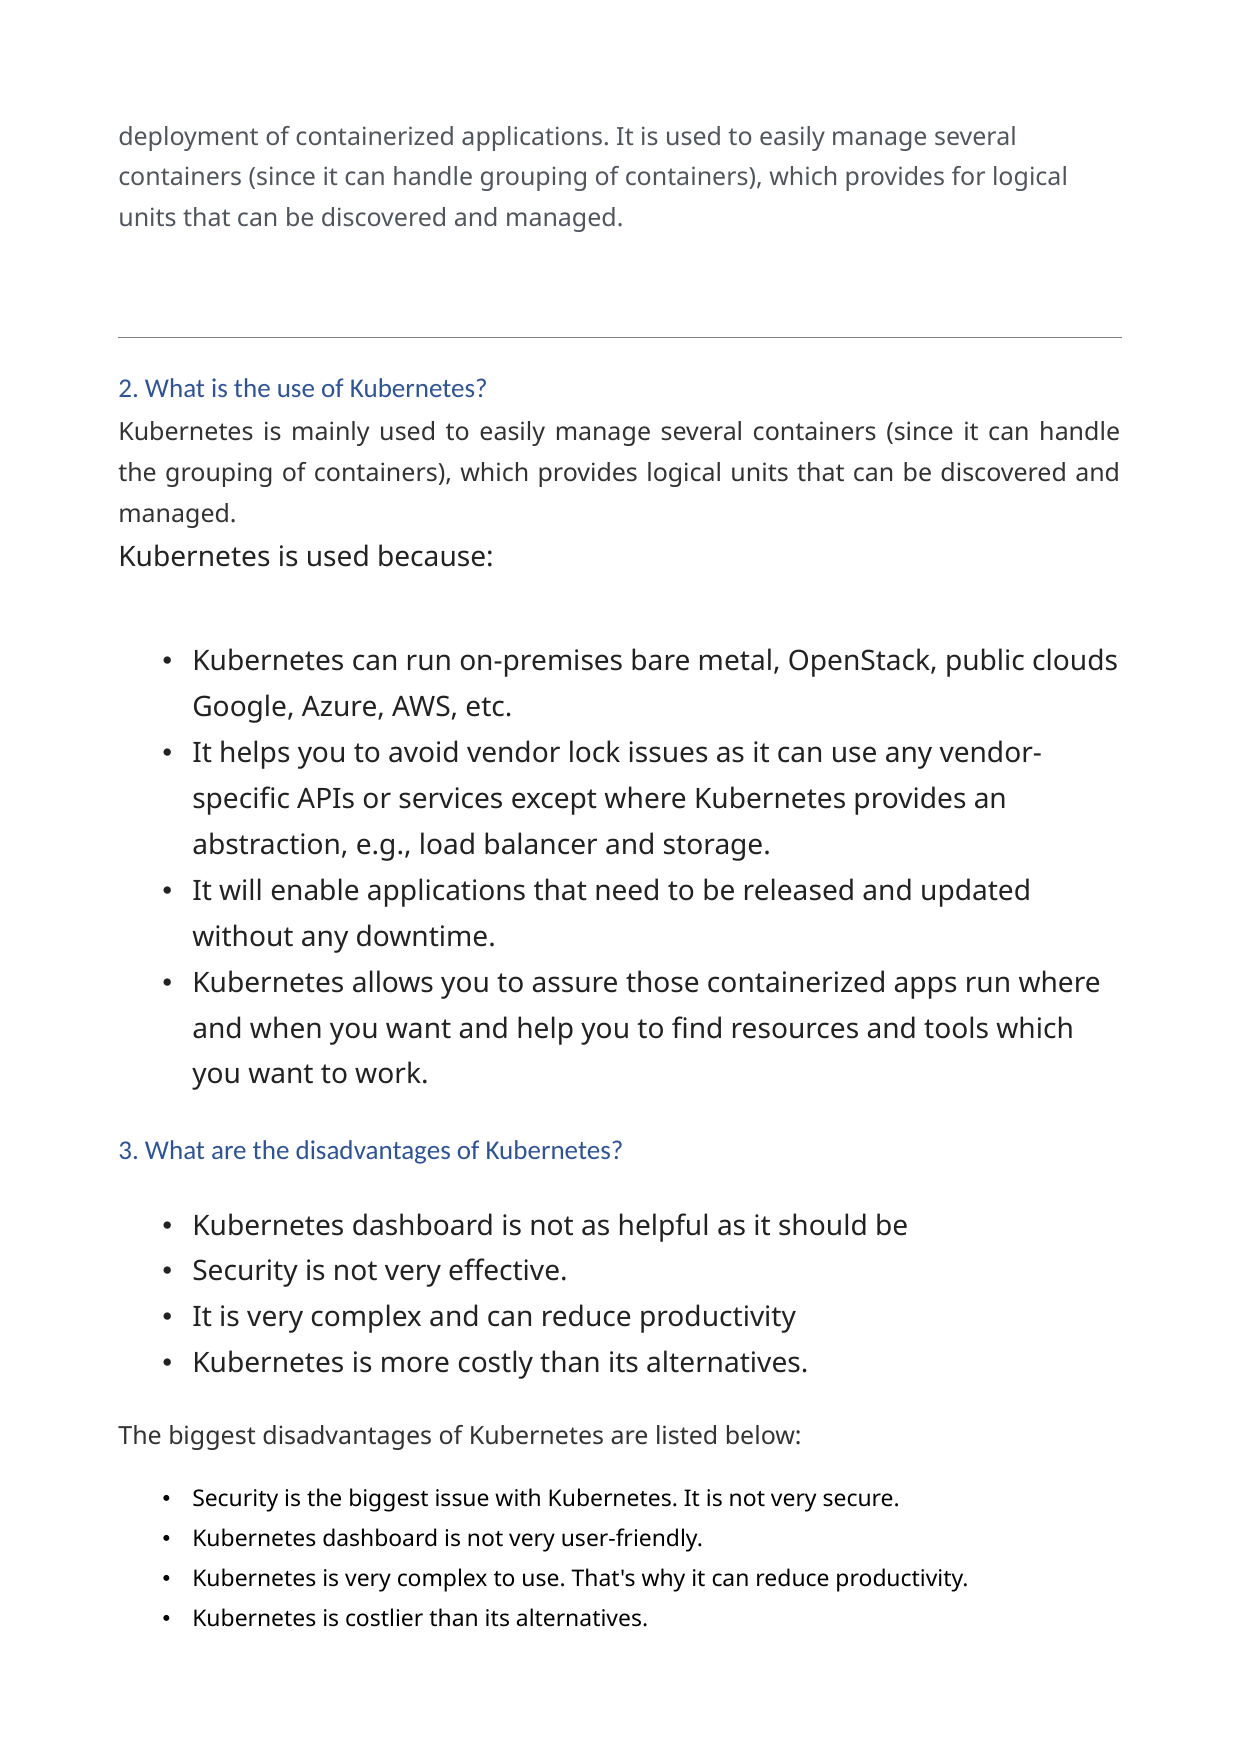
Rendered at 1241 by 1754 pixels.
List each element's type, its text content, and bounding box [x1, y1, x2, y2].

text deployment of containerized applications. It is used to easily manage several containers (since it can handle grouping of containers), which provides for logical units that can be discovered and managed. [118, 118, 1122, 234]
list Kubernetes is more costly than its alternatives. [162, 1343, 1122, 1381]
list Security is not very effective. [162, 1251, 1122, 1289]
list It is very complex and can reduce productivity [162, 1297, 1122, 1335]
text Kubernetes is mainly used to easily manage several containers (since it can handle the grouping of containers), which provides logical units that can be discovered and managed. [118, 414, 1122, 529]
list Kubernetes can run on-premises bare metal, OpenStack, public clouds Google, Azure, AWS, etc. [162, 640, 1122, 725]
text The biggest disadvantages of Kubernetes are listed below: [118, 1418, 1122, 1452]
subtitle 3. What are the disadvantages of Kubernetes? [118, 1133, 1122, 1166]
text Kubernetes is used because: [118, 536, 1122, 574]
list Kubernetes dashboard is not very user-friendly. [162, 1522, 1122, 1553]
list Kubernetes is very complex to use. That's why it can reduce productivity. [162, 1562, 1122, 1593]
list It will enable applications that need to be released and updated without any downtime. [162, 870, 1122, 954]
list Kubernetes is costlier than its alternatives. [162, 1602, 1122, 1634]
list It helps you to avoid vendor lock issues as it can use any vendor-specific APIs or services except where Kubernetes provides an abstraction, e.g., load balancer and storage. [162, 732, 1122, 862]
list Kubernetes dashboard is not as helpful as it should be [162, 1205, 1122, 1243]
list Security is the biggest issue with Kubernetes. It is not very secure. [162, 1481, 1122, 1513]
list Kubernetes allows you to assure those containerized apps run where and when you want and help you to find resources and tools which you want to work. [162, 962, 1122, 1092]
subtitle 2. What is the use of Kubernetes? [118, 371, 1122, 404]
